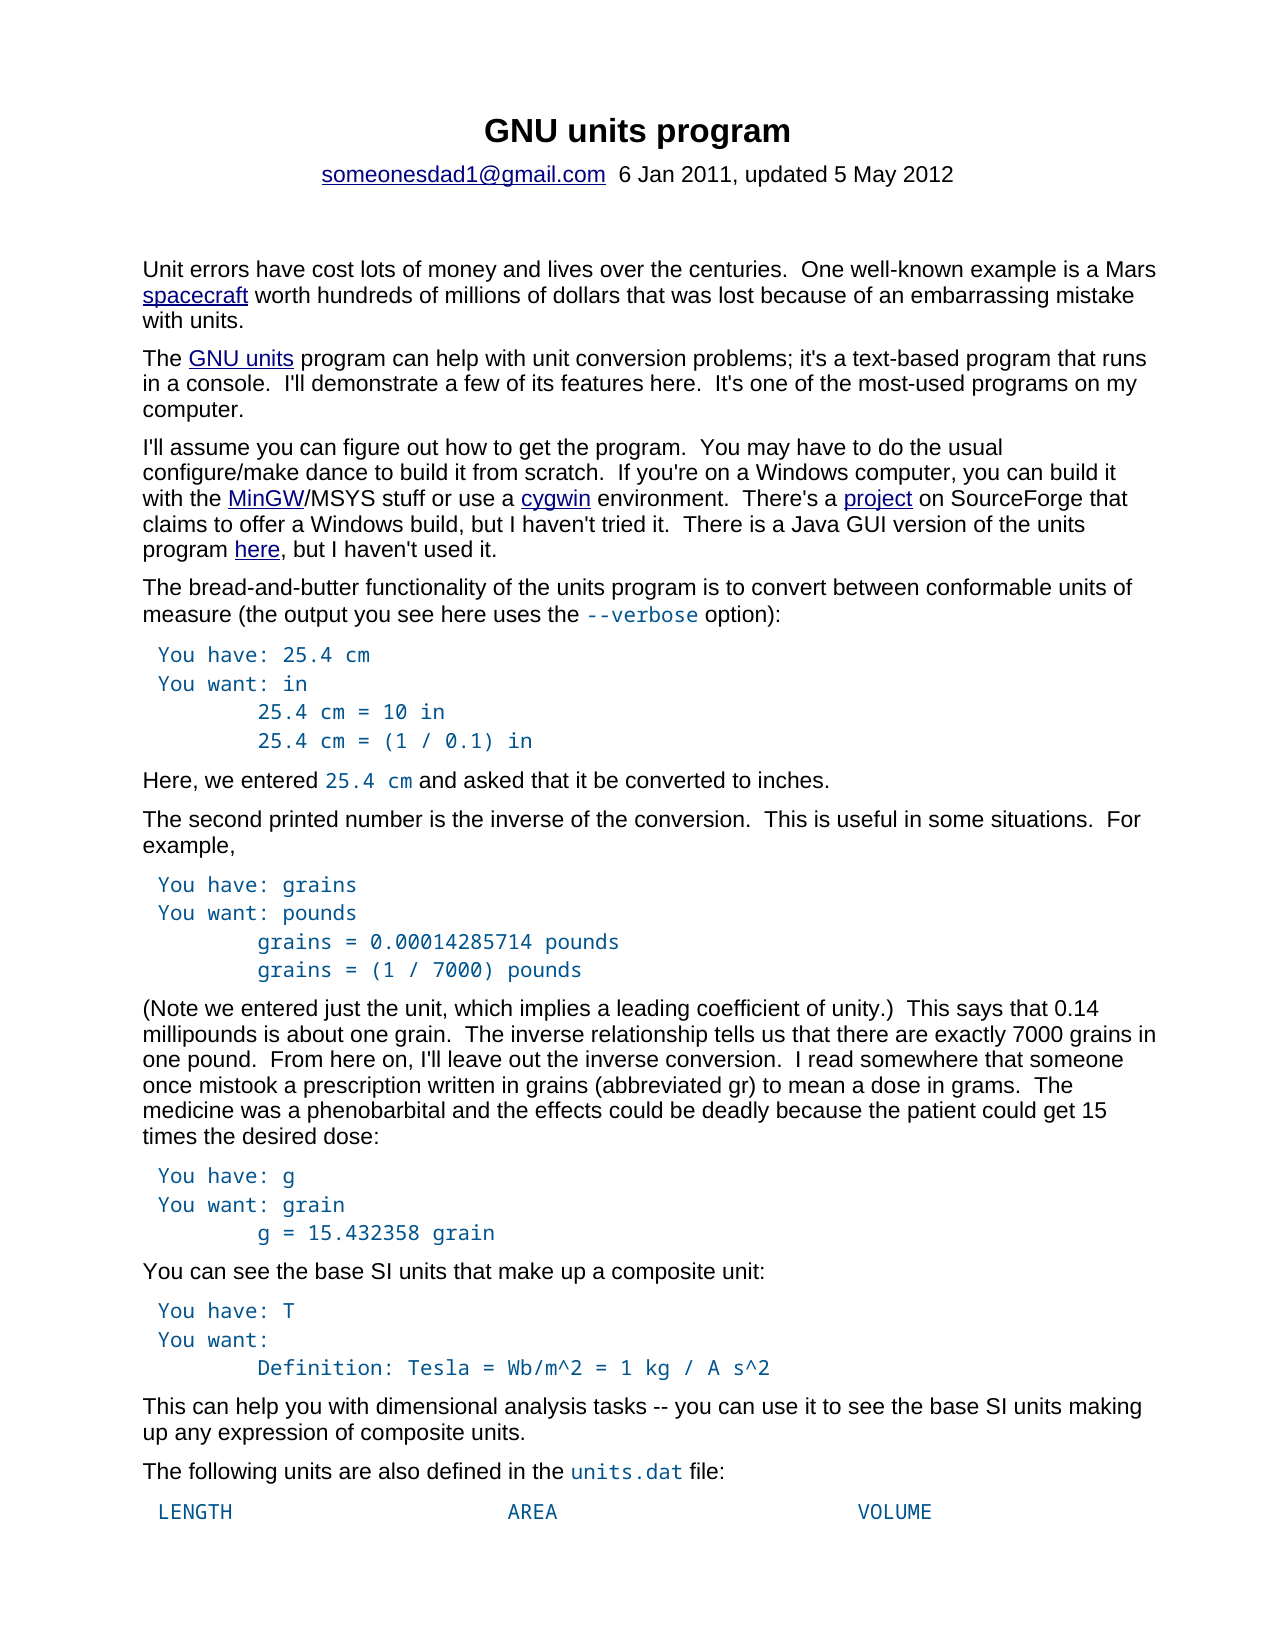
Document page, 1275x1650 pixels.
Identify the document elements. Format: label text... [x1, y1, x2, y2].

text Here, we entered 25.4 cm and asked that it be converted to inches. [142, 766, 1162, 795]
text The GNU units program can help with unit conversion problems; it's a text-based program that runs in a console. I'll demonstrate a few of its features here. It's one of the most-used programs on my computer. [142, 346, 1162, 422]
text You want: grain [157, 1190, 1162, 1218]
text The second printed number is the inverse of the conversion. This is useful in some situations. For example, [142, 807, 1162, 858]
text VOLUME [857, 1497, 1162, 1526]
text You can see the base SI units that make up a composite unit: [142, 1259, 1162, 1284]
text AREA [507, 1497, 812, 1526]
text LENGTH [157, 1497, 462, 1526]
text Definition: Tesla = Wb/m^2 = 1 kg / A s^2 [157, 1353, 1162, 1382]
text You want: pounds [157, 898, 1162, 927]
text This can help you with dimensional analysis tasks -- you can use it to see the base SI units making up any expression of composite units. [142, 1393, 1162, 1445]
text You want: in [157, 669, 1162, 697]
text 25.4 cm = (1 / 0.1) in [157, 726, 1162, 754]
text grains = 0.00014285714 pounds [157, 927, 1162, 955]
text The bread-and-butter functionality of the units program is to convert between conformable units of measure (the output you see here uses the --verbose option): [142, 574, 1162, 628]
text (Note we entered just the unit, which implies a leading coefficient of unity.) This says that 0.14 millipounds is about one grain. The inverse relationship tells us that there are exactly 7000 grains in one pound. From here on, I'll leave out the inverse conversion. I read somewhere that someone once mistook a prescription written in grains (abbreviated gr) to mean a dose in grams. The medicine was a phenobarbital and the effects could be deadly because the patient could get 15 times the desired dose: [142, 996, 1162, 1149]
text grains = (1 / 7000) pounds [157, 955, 1162, 984]
text You have: 25.4 cm [157, 641, 1162, 669]
subtitle someonesdad1@gmail.com 6 Jan 2011, updated 5 May 2012 [112, 162, 1162, 187]
text You have: T [157, 1296, 1162, 1325]
text g = 15.432358 grain [157, 1218, 1162, 1247]
text I'll assume you can figure out how to get the program. You may have to do the usual configure/make dance to build it from scratch. If you're on a Windows computer, you can build it with the MinGW/MSYS stuff or use a cygwin environment. There's a project on SourceForge that claims to offer a Windows build, but I haven't tried it. There is a Java GUI version of the units program here, but I haven't used it. [142, 434, 1162, 562]
text 25.4 cm = 10 in [157, 697, 1162, 726]
text Unit errors have cost lots of money and lives over the centuries. One well-known example is a Mars spacecraft worth hundreds of millions of dollars that was lost because of an embarrassing mistake with units. [142, 257, 1162, 333]
text You have: grains [157, 870, 1162, 898]
text You have: g [157, 1161, 1162, 1190]
text The following units are also defined in the units.dat file: [142, 1457, 1162, 1485]
text You want: [157, 1325, 1162, 1353]
title GNU units program [112, 112, 1162, 150]
